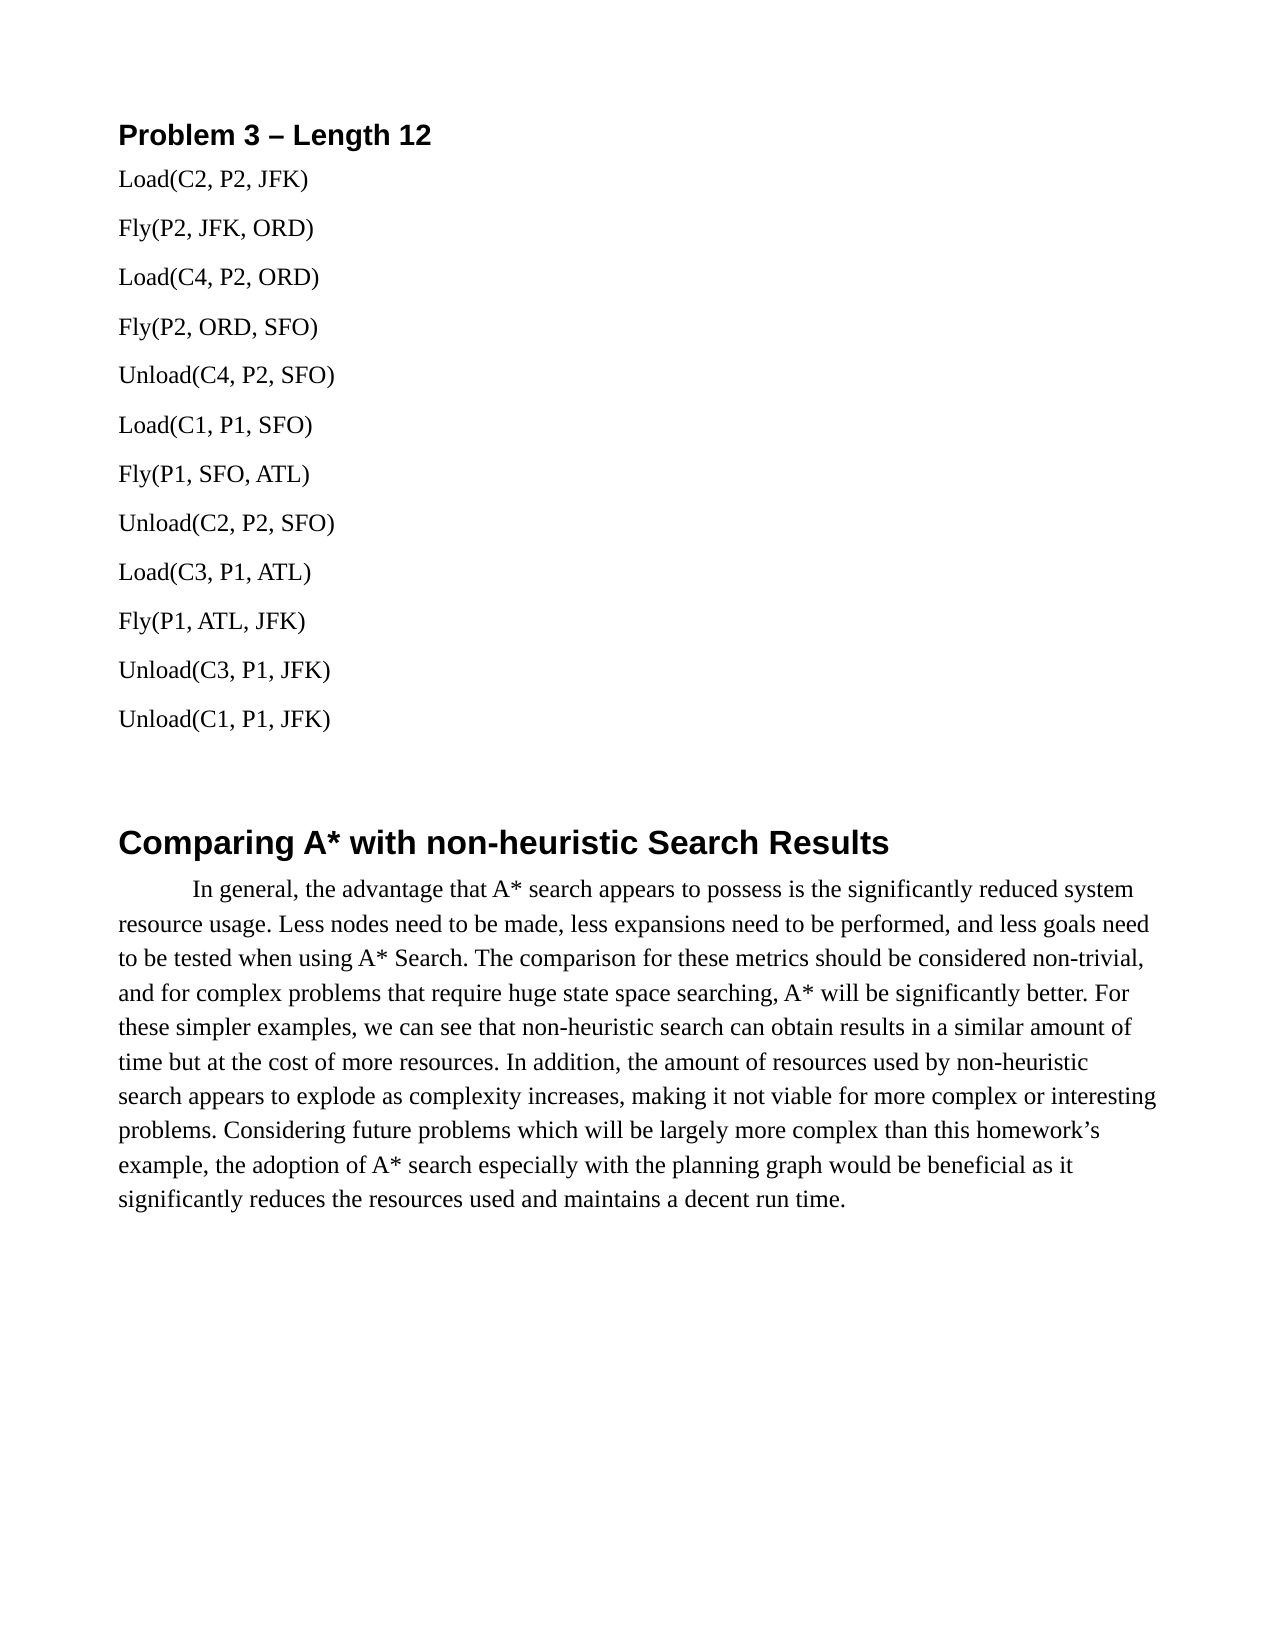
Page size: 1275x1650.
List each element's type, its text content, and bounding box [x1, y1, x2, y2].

text Load(C2, P2, JFK) [118, 164, 1157, 193]
text Fly(P1, ATL, JFK) [118, 606, 1157, 635]
text Load(C3, P1, ATL) [118, 557, 1157, 586]
text Load(C4, P2, ORD) [118, 262, 1157, 291]
text Fly(P1, SFO, ATL) [118, 459, 1157, 487]
subtitle Comparing A* with non-heuristic Search Results [118, 823, 1157, 862]
text Fly(P2, ORD, SFO) [118, 312, 1157, 340]
subtitle Problem 3 – Length 12 [118, 118, 1157, 152]
text Unload(C1, P1, JFK) [118, 704, 1157, 733]
text In general, the advantage that A* search appears to possess is the significantly reduced system resource usage. Less nodes need to be made, less expansions need to be performed, and less goals need to be tested when using A* Search. The comparison for these metrics should be considered non-trivial, and for complex problems that require huge state space searching, A* will be significantly better. For these simpler examples, we can see that non-heuristic search can obtain results in a similar amount of time but at the cost of more resources. In addition, the amount of resources used by non-heuristic search appears to explode as complexity increases, making it not viable for more complex or interesting problems. Considering future problems which will be largely more complex than this homework’s example, the adoption of A* search especially with the planning graph would be beneficial as it significantly reduces the resources used and maintains a decent run time. [118, 874, 1157, 1213]
text Unload(C3, P1, JFK) [118, 655, 1157, 684]
text Load(C1, P1, SFO) [118, 410, 1157, 438]
text Fly(P2, JFK, ORD) [118, 213, 1157, 242]
text Unload(C2, P2, SFO) [118, 508, 1157, 537]
text Unload(C4, P2, SFO) [118, 361, 1157, 389]
